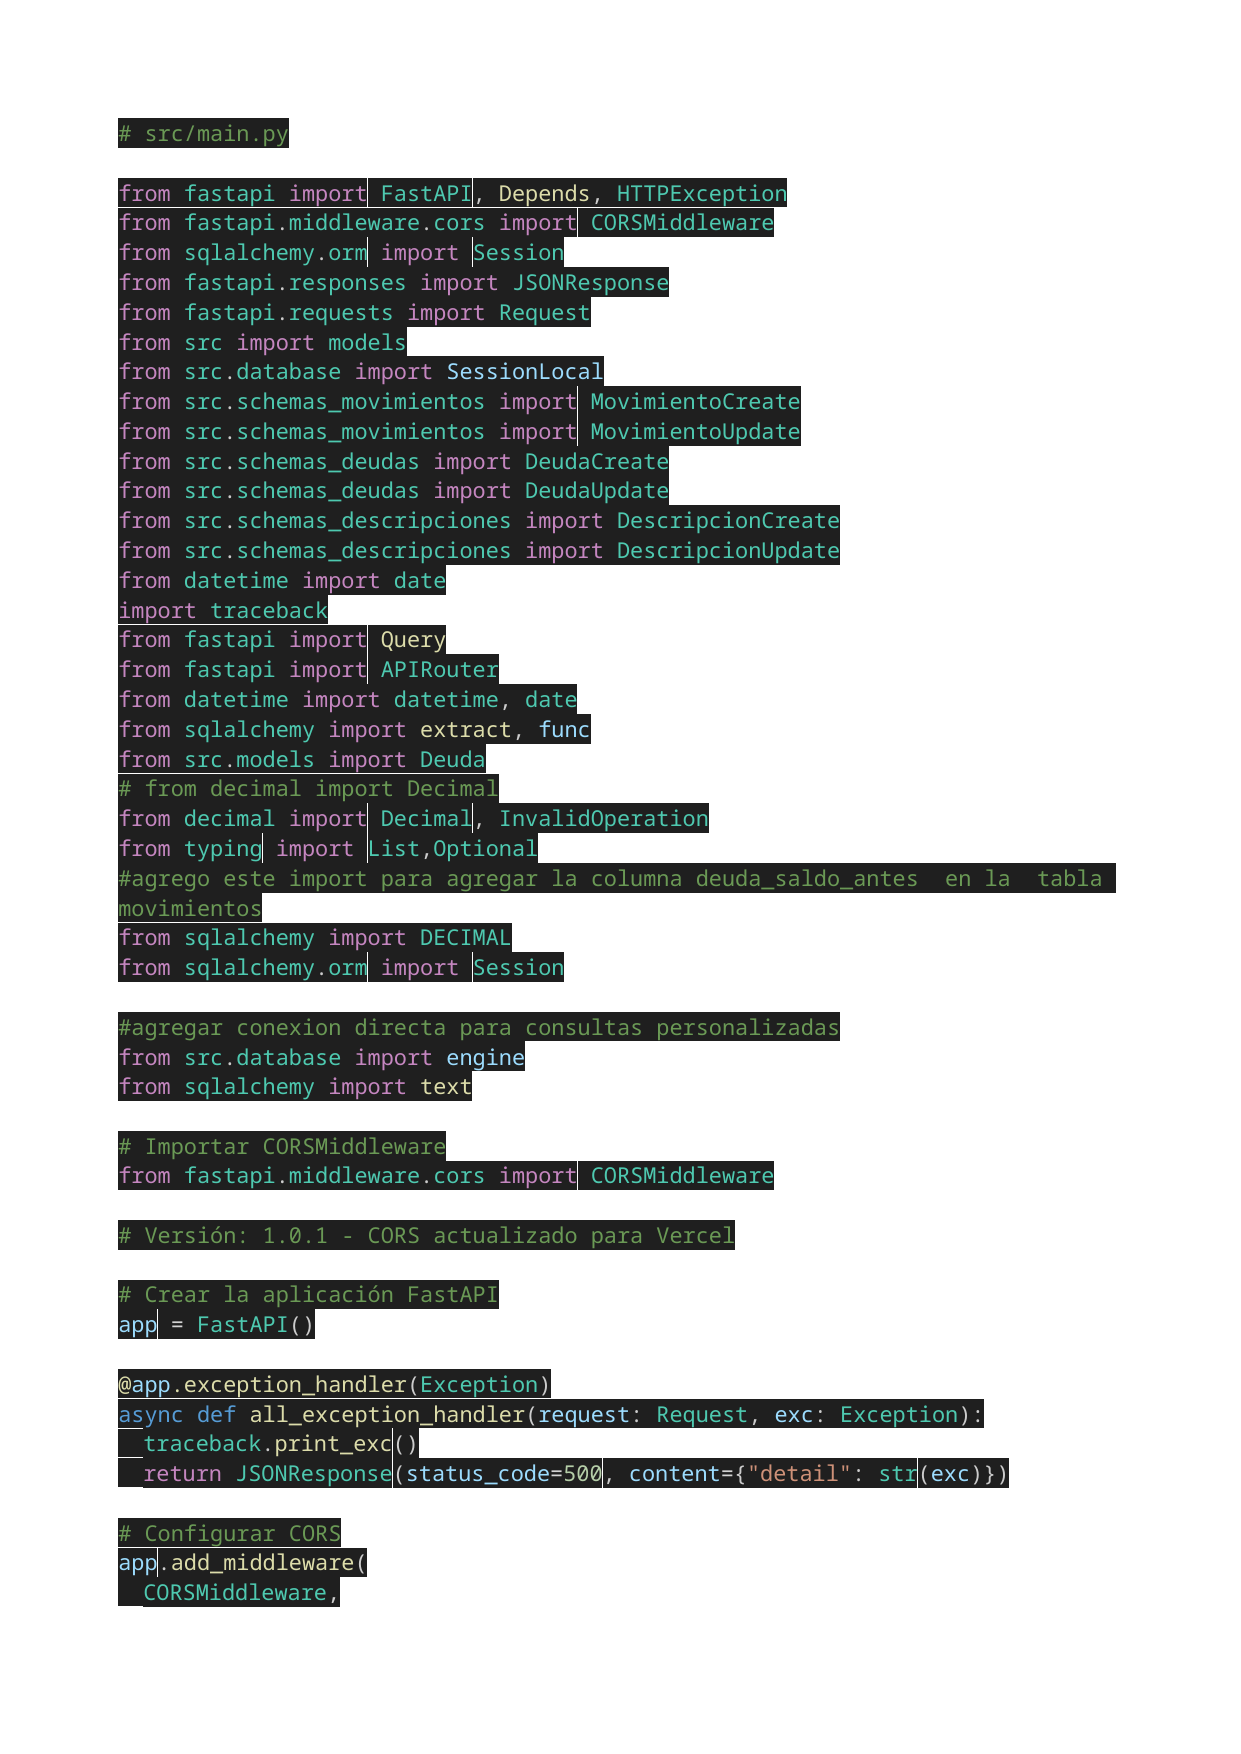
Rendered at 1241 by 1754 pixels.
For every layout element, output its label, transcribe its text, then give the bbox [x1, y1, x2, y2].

text from sqlalchemy import extract, func [118, 714, 1122, 744]
text @app.exception_handler(Exception) [118, 1369, 1122, 1398]
text from sqlalchemy.orm import Session [118, 952, 1122, 982]
text from sqlalchemy.orm import Session [118, 237, 1122, 267]
text from src.models import Deuda [118, 744, 1122, 773]
text from sqlalchemy import DECIMAL [118, 922, 1122, 952]
text from typing import List,Optional [118, 833, 1122, 863]
text from src.schemas_movimientos import MovimientoCreate [118, 386, 1122, 416]
text from src.schemas_descripciones import DescripcionCreate [118, 505, 1122, 535]
text #agregar conexion directa para consultas personalizadas [118, 1012, 1122, 1041]
text from src.schemas_deudas import DeudaCreate [118, 446, 1122, 476]
text from src.database import engine [118, 1041, 1122, 1071]
text from fastapi.middleware.cors import CORSMiddleware [118, 1161, 1122, 1190]
text #agrego este import para agregar la columna deuda_saldo_antes en la tabla movimientos [118, 863, 1122, 922]
text from fastapi.middleware.cors import CORSMiddleware [118, 207, 1122, 237]
text from datetime import date [118, 565, 1122, 595]
text app.add_middleware( [118, 1547, 1122, 1577]
text from src import models [118, 327, 1122, 356]
text # Configurar CORS [118, 1518, 1122, 1547]
text from fastapi.responses import JSONResponse [118, 267, 1122, 297]
text # src/main.py [118, 118, 1122, 148]
text CORSMiddleware, [118, 1577, 1122, 1607]
text from fastapi import APIRouter [118, 654, 1122, 684]
text # Versión: 1.0.1 - CORS actualizado para Vercel [118, 1220, 1122, 1250]
text from src.schemas_movimientos import MovimientoUpdate [118, 416, 1122, 446]
text from fastapi import Query [118, 624, 1122, 654]
text from src.schemas_deudas import DeudaUpdate [118, 476, 1122, 505]
text # from decimal import Decimal [118, 773, 1122, 803]
text from fastapi import FastAPI, Depends, HTTPException [118, 178, 1122, 207]
text from datetime import datetime, date [118, 684, 1122, 714]
text import traceback [118, 595, 1122, 624]
text async def all_exception_handler(request: Request, exc: Exception): [118, 1398, 1122, 1428]
text from src.schemas_descripciones import DescripcionUpdate [118, 535, 1122, 565]
text from src.database import SessionLocal [118, 356, 1122, 386]
text from decimal import Decimal, InvalidOperation [118, 803, 1122, 833]
text from fastapi.requests import Request [118, 297, 1122, 327]
text return JSONResponse(status_code=500, content={"detail": str(exc)}) [118, 1458, 1122, 1488]
text from sqlalchemy import text [118, 1071, 1122, 1101]
text # Importar CORSMiddleware [118, 1131, 1122, 1161]
text traceback.print_exc() [118, 1428, 1122, 1458]
text app = FastAPI() [118, 1309, 1122, 1339]
text # Crear la aplicación FastAPI [118, 1279, 1122, 1309]
